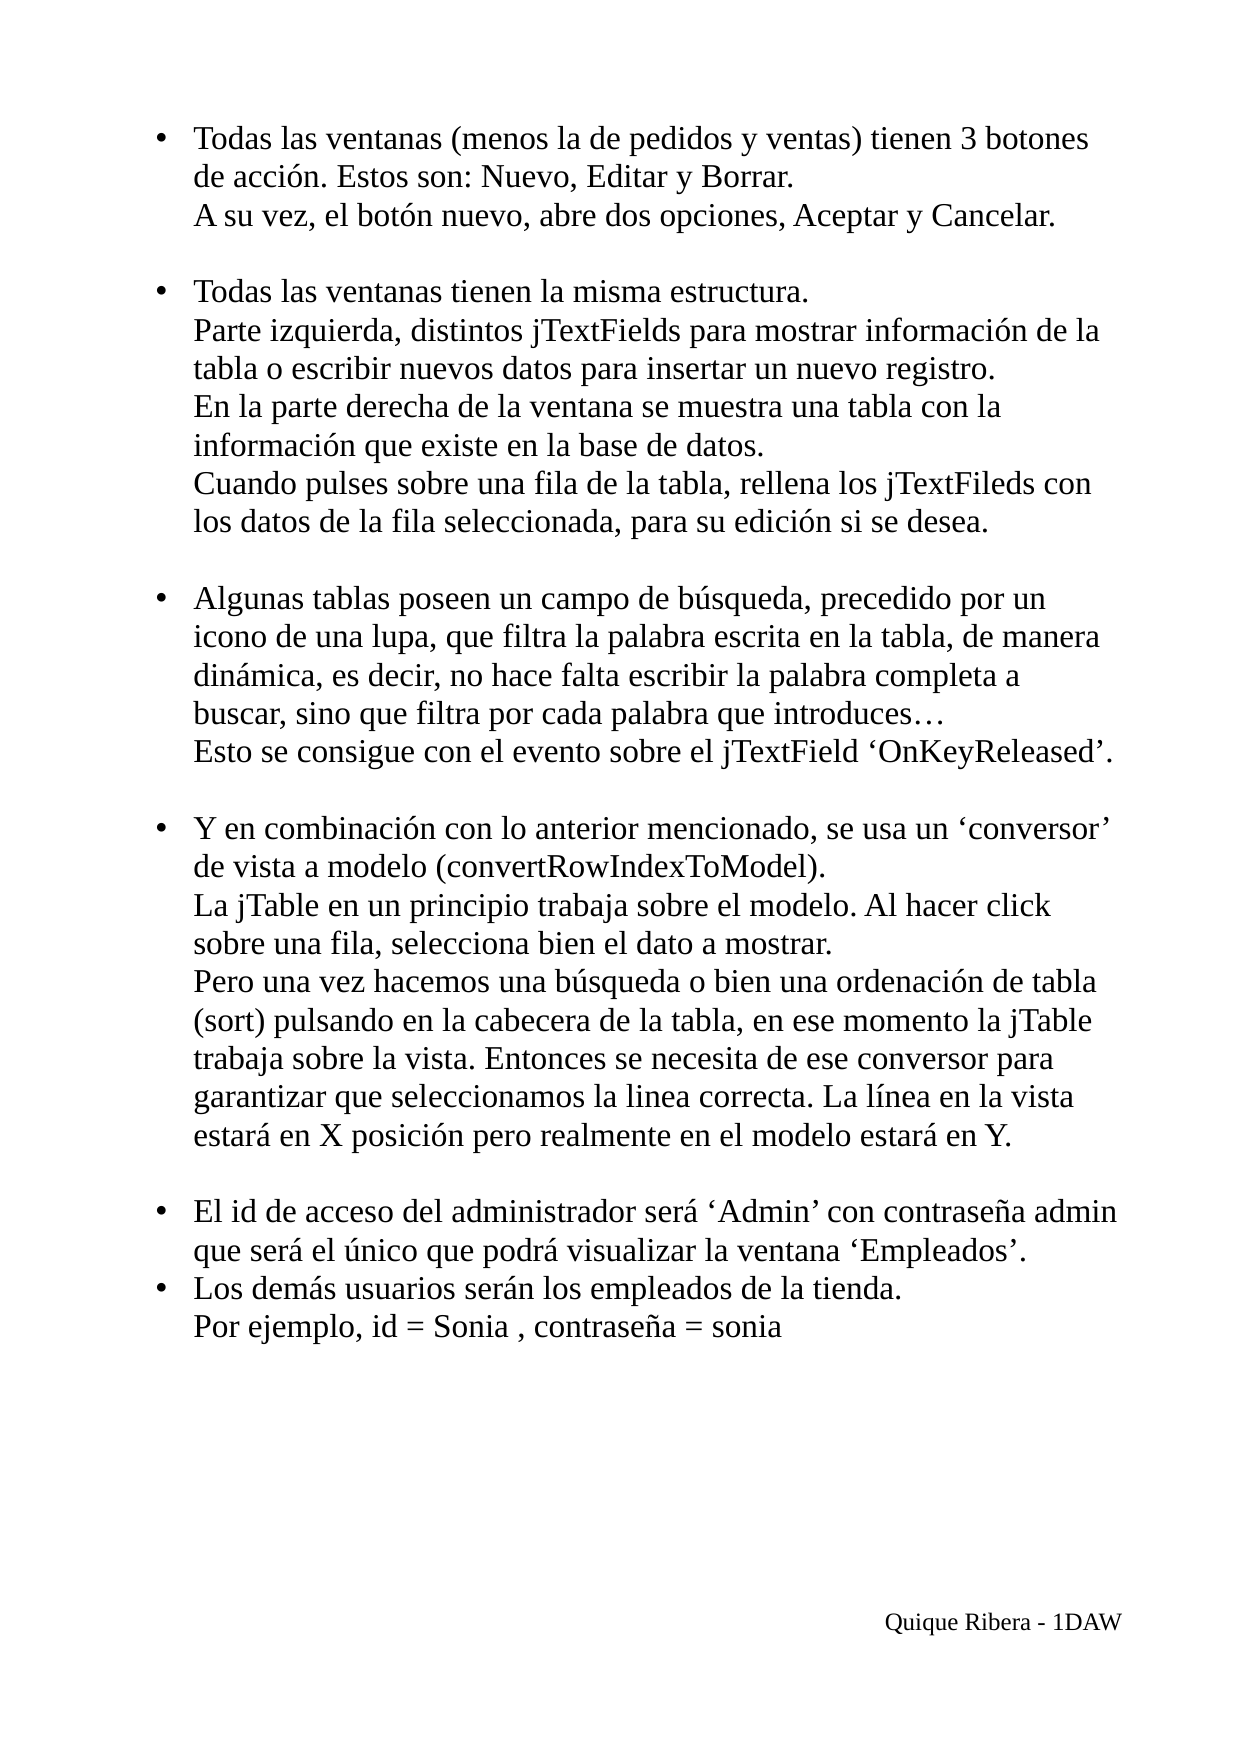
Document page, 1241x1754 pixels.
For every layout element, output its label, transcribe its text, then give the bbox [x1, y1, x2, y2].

list En la parte derecha de la ventana se muestra una tabla con la información que existe en la base de datos. [156, 386, 1122, 463]
list Por ejemplo, id = Sonia , contraseña = sonia [156, 1306, 1122, 1345]
list que será el único que podrá visualizar la ventana ‘Empleados’. [156, 1230, 1122, 1268]
list Esto se consigue con el evento sobre el jTextField ‘OnKeyReleased’. [156, 731, 1122, 770]
list Todas las ventanas (menos la de pedidos y ventas) tienen 3 botones de acción. Estos son: Nuevo, Editar y Borrar. [156, 118, 1122, 195]
list A su vez, el botón nuevo, abre dos opciones, Aceptar y Cancelar. [156, 195, 1122, 233]
list El id de acceso del administrador será ‘Admin’ con contraseña admin [156, 1191, 1122, 1230]
list Todas las ventanas tienen la misma estructura. [156, 271, 1122, 310]
list Parte izquierda, distintos jTextFields para mostrar información de la tabla o escribir nuevos datos para insertar un nuevo registro. [156, 310, 1122, 386]
list La jTable en un principio trabaja sobre el modelo. Al hacer click sobre una fila, selecciona bien el dato a mostrar. [156, 885, 1122, 961]
list Los demás usuarios serán los empleados de la tienda. [156, 1268, 1122, 1306]
list Algunas tablas poseen un campo de búsqueda, precedido por un icono de una lupa, que filtra la palabra escrita en la tabla, de manera dinámica, es decir, no hace falta escribir la palabra completa a buscar, sino que filtra por cada palabra que introduces… [156, 578, 1122, 731]
list Cuando pulses sobre una fila de la tabla, rellena los jTextFileds con los datos de la fila seleccionada, para su edición si se desea. [156, 463, 1122, 540]
list Y en combinación con lo anterior mencionado, se usa un ‘conversor’ de vista a modelo (convertRowIndexToModel). [156, 808, 1122, 885]
list Pero una vez hacemos una búsqueda o bien una ordenación de tabla (sort) pulsando en la cabecera de la tabla, en ese momento la jTable trabaja sobre la vista. Entonces se necesita de ese conversor para garantizar que seleccionamos la linea correcta. La línea en la vista estará en X posición pero realmente en el modelo estará en Y. [156, 961, 1122, 1153]
